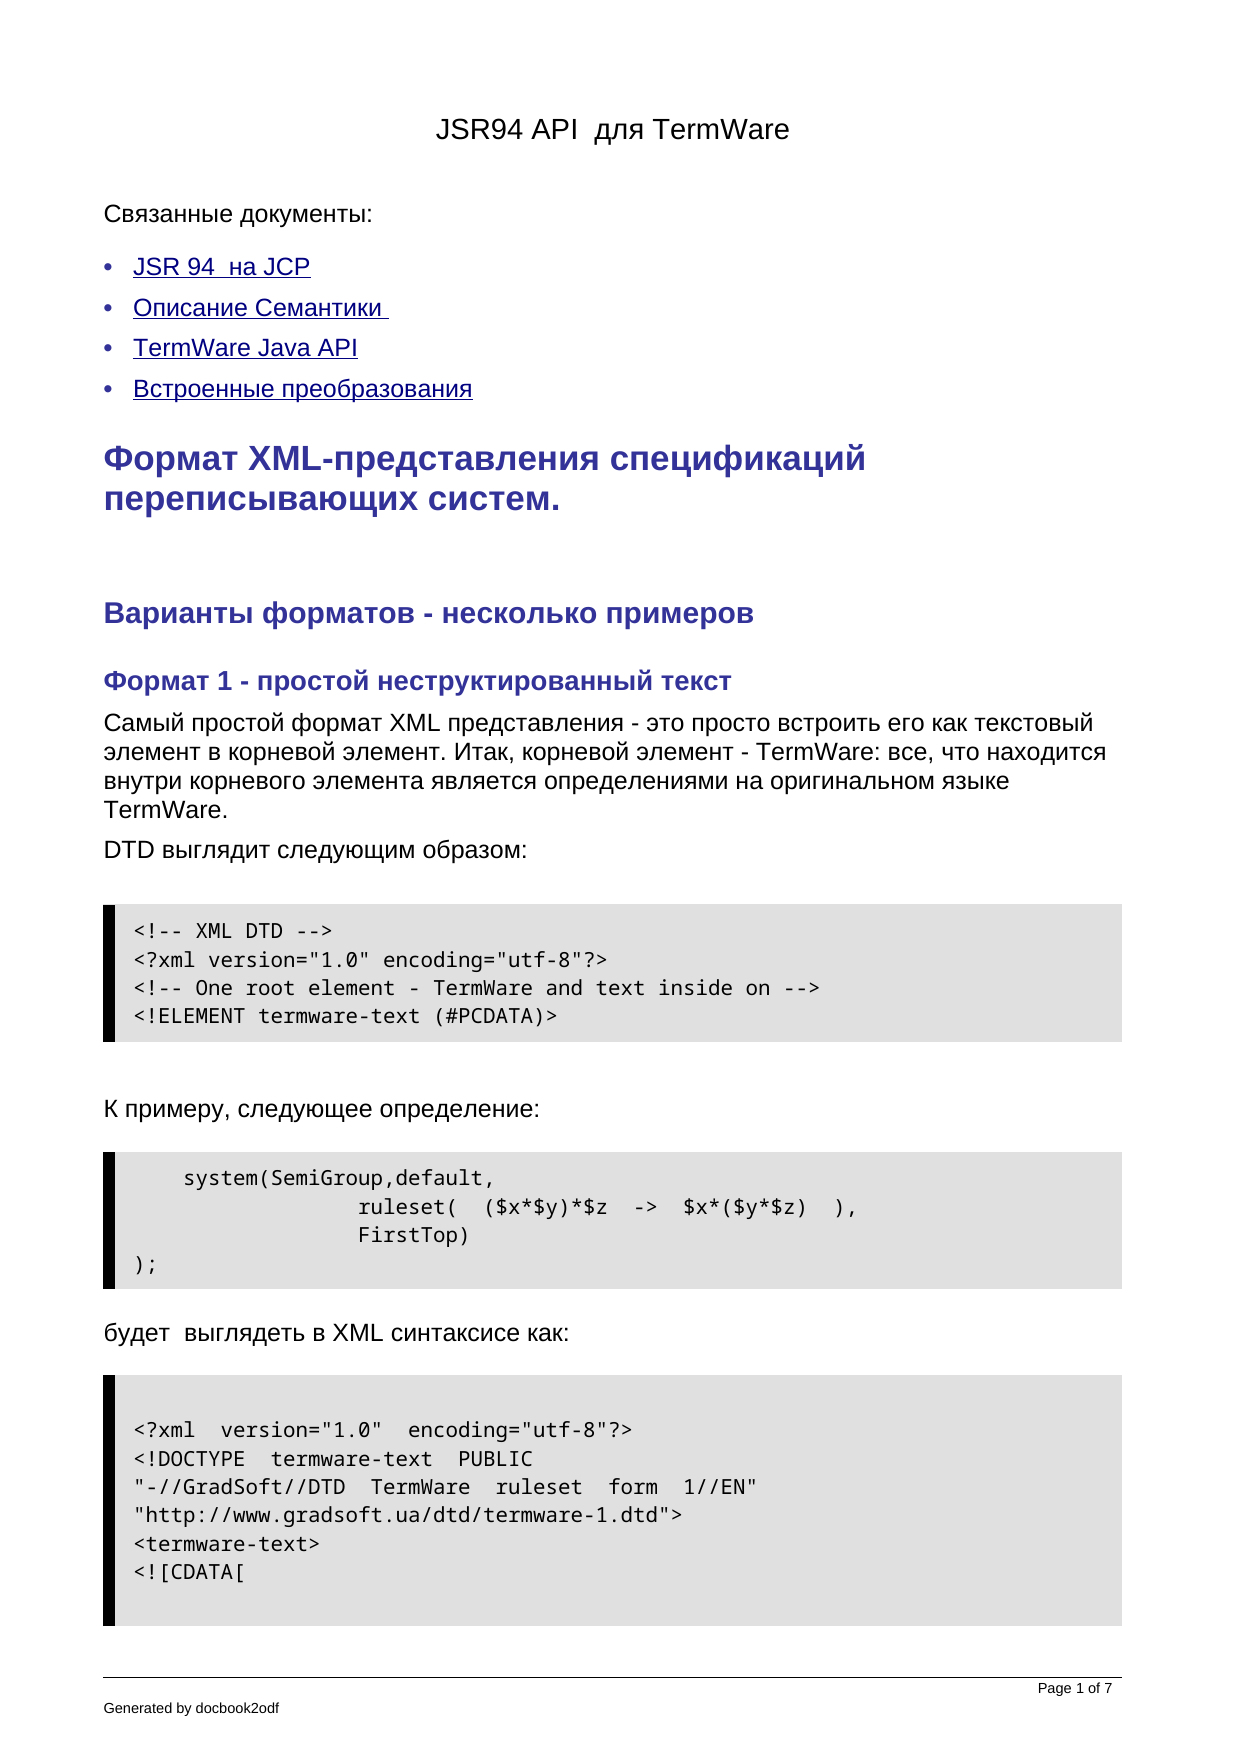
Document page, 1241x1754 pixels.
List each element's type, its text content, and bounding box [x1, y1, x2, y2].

text Самый простой формат XML представления - это просто встроить его как текстовый элемент в корневой элемент. Итак, корневой элемент - TermWare: все, что находится внутри корневого элемента является определениями на оригинальном языке TermWare. [103, 708, 1122, 823]
list <?xml version="1.0" encoding="utf-8"?> [115, 1415, 1122, 1444]
list TermWare Java API [103, 333, 1122, 362]
subtitle Варианты форматов - несколько примеров [103, 595, 1122, 629]
list <?xml version="1.0" encoding="utf-8"?> [115, 945, 1122, 973]
list "http://www.gradsoft.ua/dtd/termware-1.dtd"> [115, 1501, 1122, 1529]
list <![CDATA[ [115, 1557, 1122, 1586]
list <!-- XML DTD --> [103, 904, 1122, 945]
list ); [115, 1249, 1122, 1289]
subtitle Формат 1 - простой неструктированный текст [103, 665, 1122, 697]
list JSR 94 на JCP [103, 252, 1122, 281]
subtitle Формат XML-представления спецификаций переписывающих систем. [103, 438, 1122, 518]
list Встроенные преобразования [103, 374, 1122, 402]
list <termware-text> [115, 1529, 1122, 1557]
text будет выглядеть в XML синтаксисе как: [103, 1318, 1122, 1346]
list <!DOCTYPE termware-text PUBLIC [115, 1444, 1122, 1472]
text К примеру, следующее определение: [103, 1094, 1122, 1123]
list ruleset( ($x*$y)*$z -> $x*($y*$z) ), [115, 1192, 1122, 1220]
list "-//GradSoft//DTD TermWare ruleset form 1//EN" [115, 1472, 1122, 1501]
list <!ELEMENT termware-text (#PCDATA)> [115, 1002, 1122, 1042]
list <!-- One root element - TermWare and text inside on --> [115, 973, 1122, 1002]
text DTD выглядит следующим образом: [103, 835, 1122, 864]
list system(SemiGroup,default, [115, 1152, 1122, 1192]
subtitle JSR94 API для TermWare [103, 112, 1122, 145]
list Опиcание Cемантики [103, 293, 1122, 321]
list FirstTop) [115, 1220, 1122, 1249]
text Связанные документы: [103, 199, 1122, 228]
